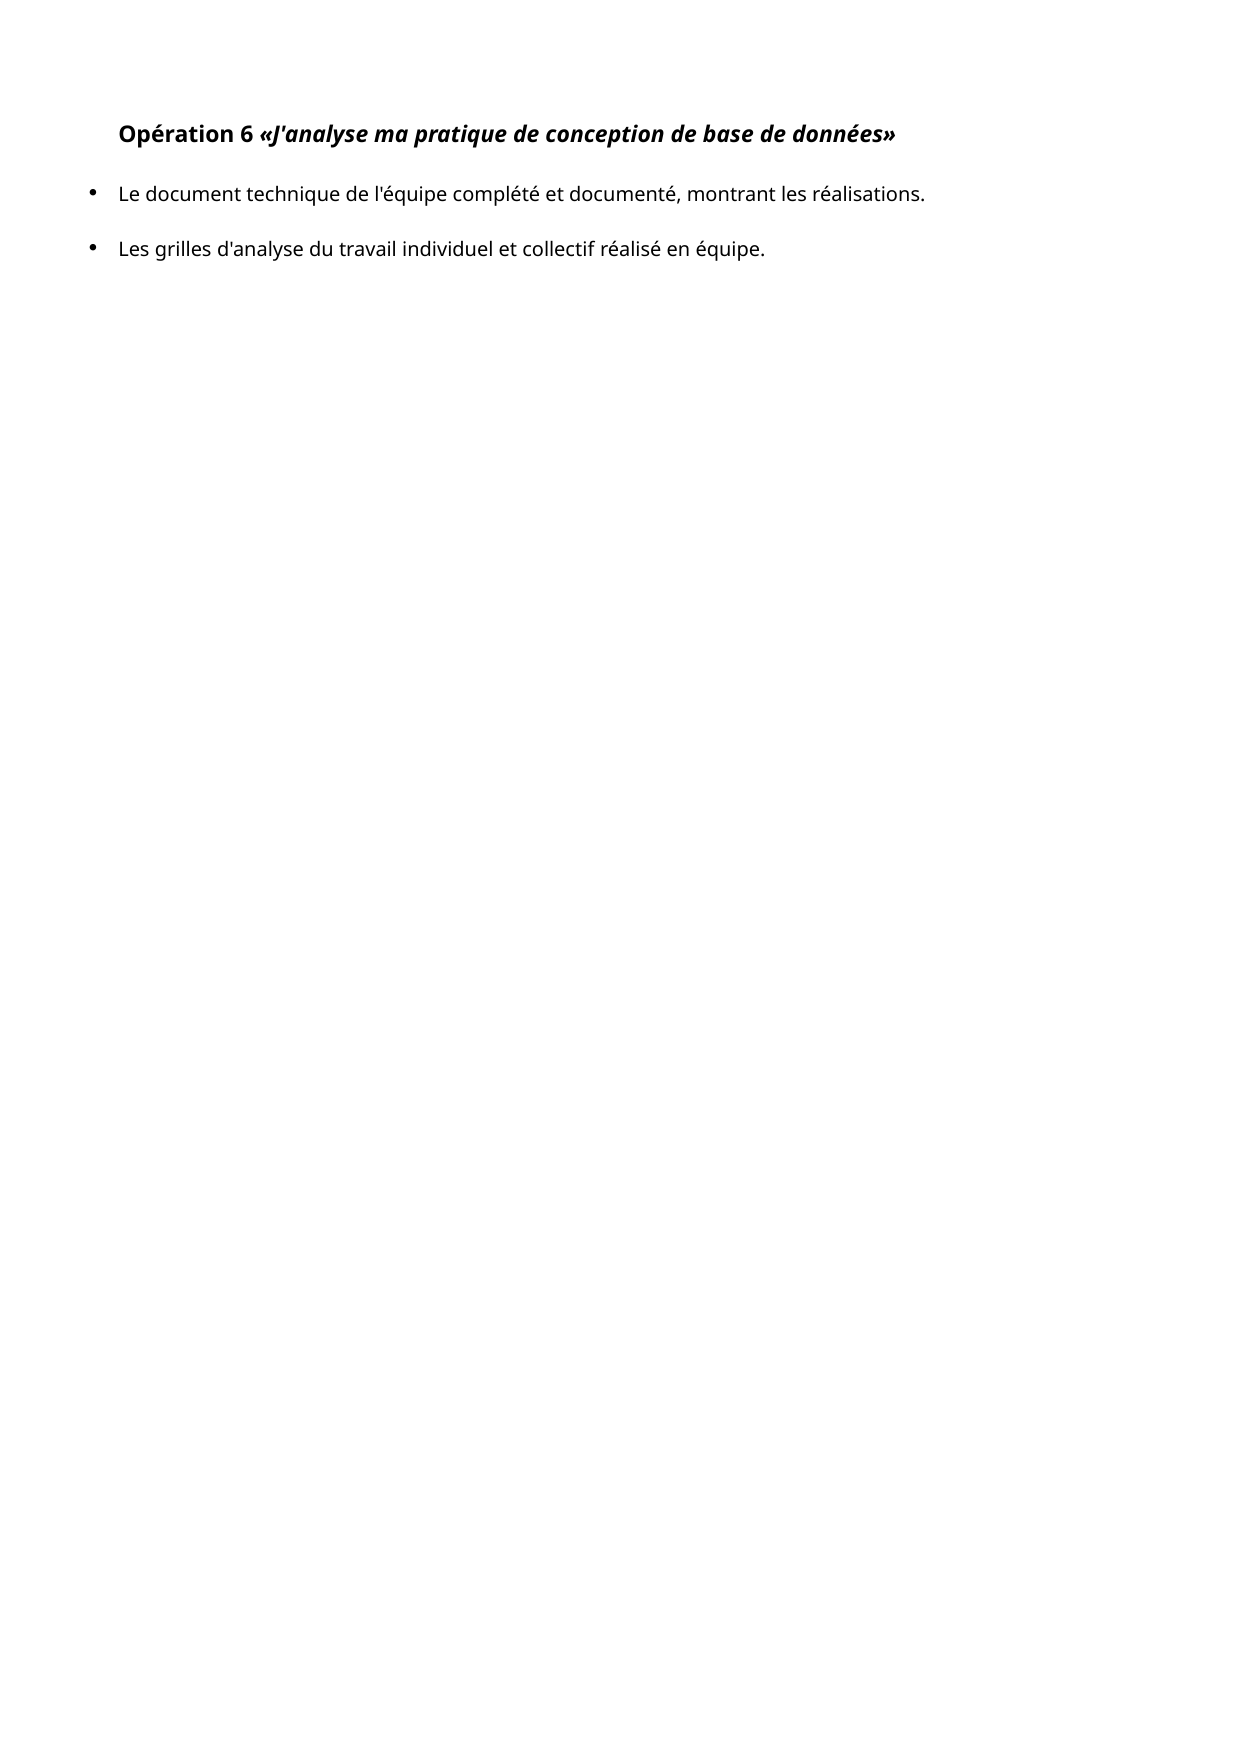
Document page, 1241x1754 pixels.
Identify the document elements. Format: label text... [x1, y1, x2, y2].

list Le document technique de l'équipe complété et documenté, montrant les réalisations. [118, 179, 1122, 207]
text Opération 6 «J'analyse ma pratique de conception de base de données» [118, 118, 1122, 149]
list Les grilles d'analyse du travail individuel et collectif réalisé en équipe. [118, 235, 1122, 262]
